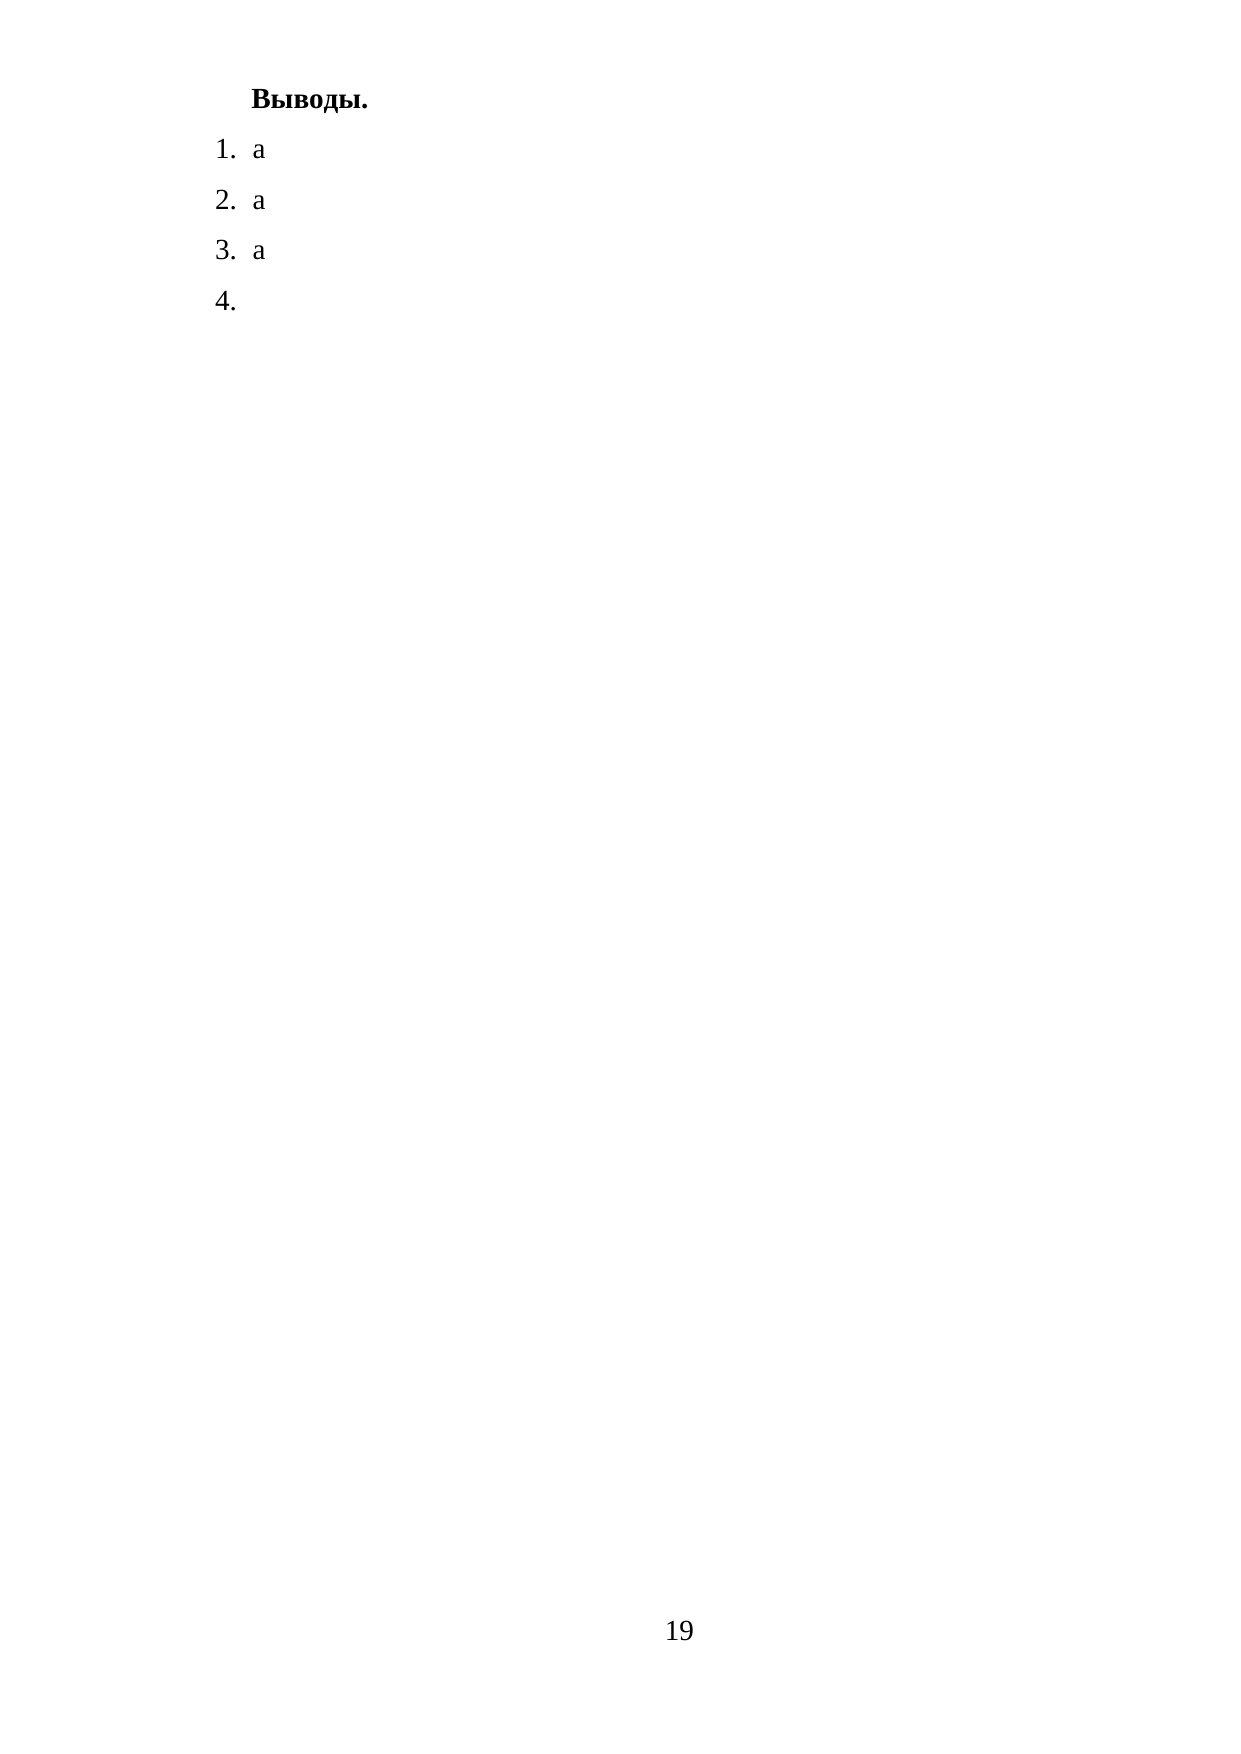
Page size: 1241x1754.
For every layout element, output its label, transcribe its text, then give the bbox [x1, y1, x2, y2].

list a [215, 232, 1181, 266]
text Выводы. [177, 81, 1181, 115]
list a [215, 182, 1181, 216]
list a [215, 132, 1181, 165]
